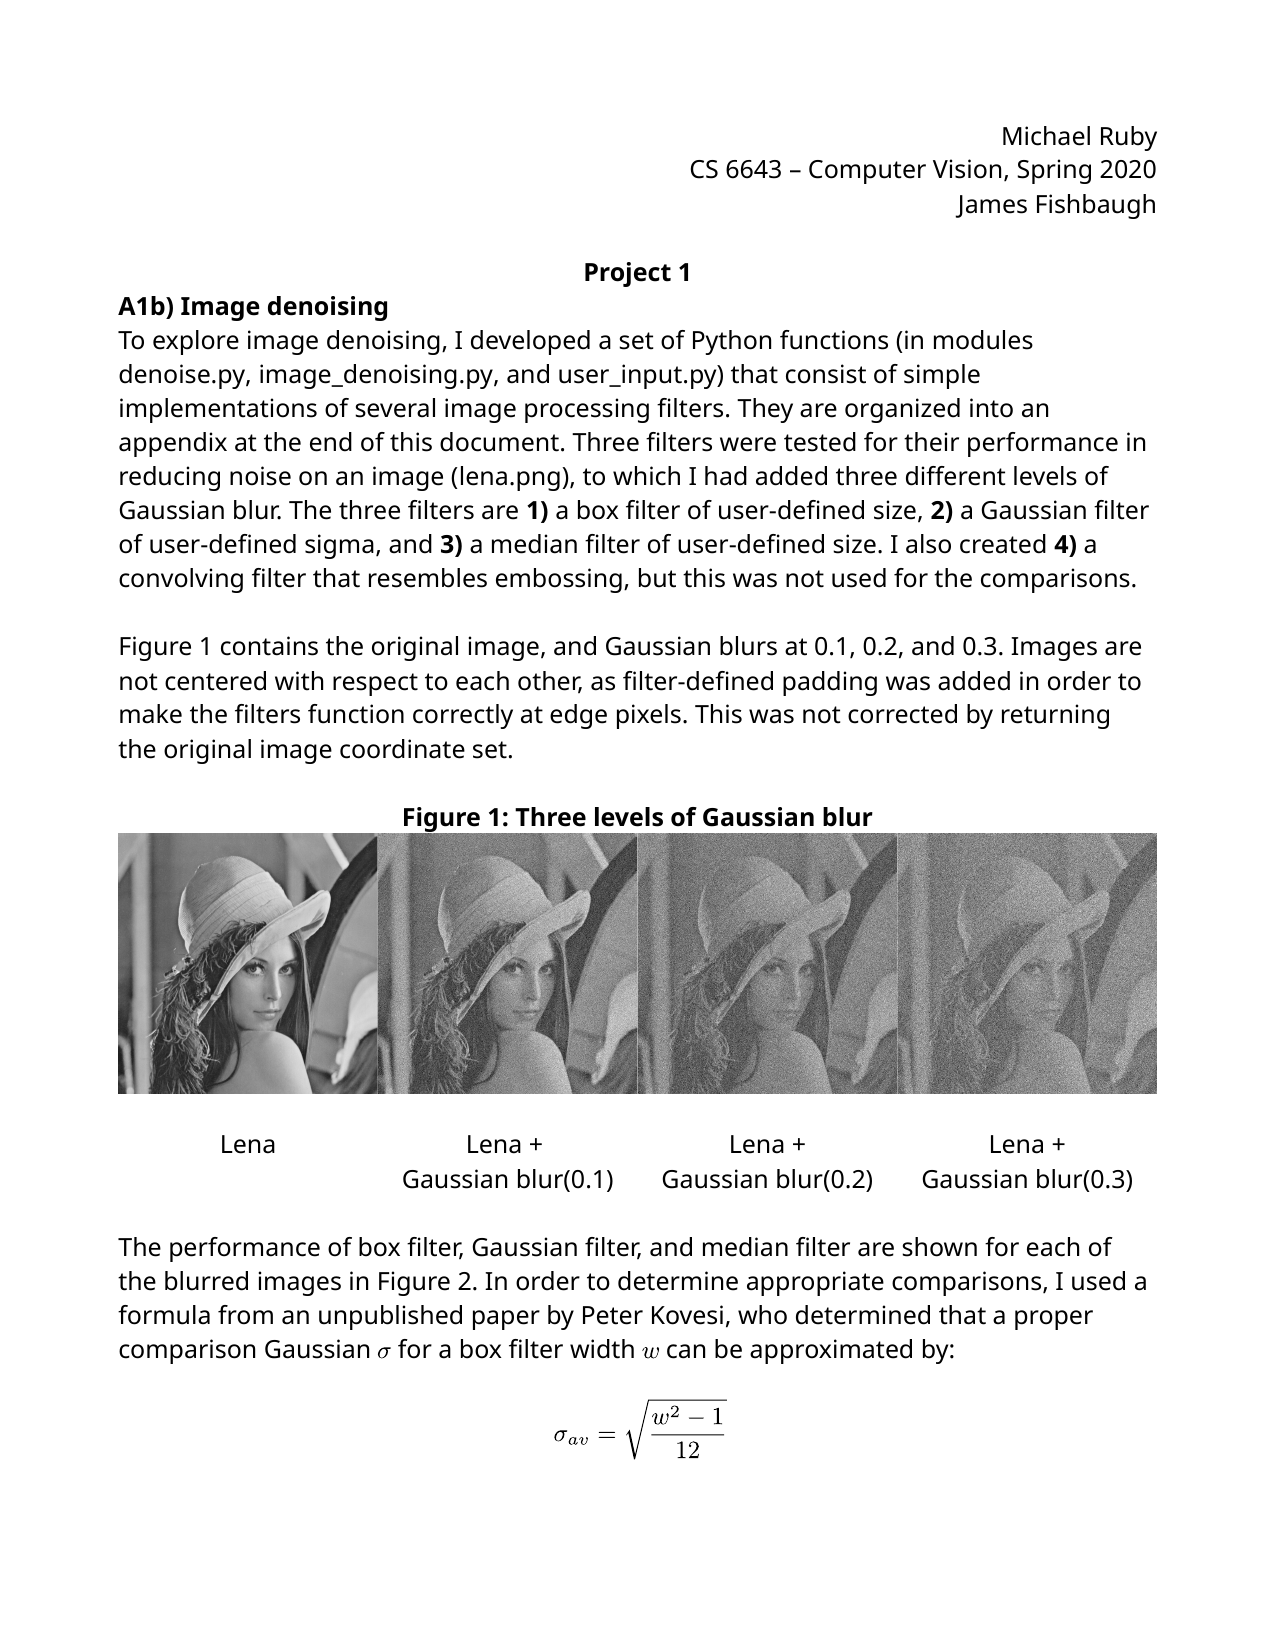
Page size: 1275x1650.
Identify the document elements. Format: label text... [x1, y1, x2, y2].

table_cell Lena + Gaussian blur(0.1) [378, 1127, 637, 1195]
table_header [897, 1094, 1157, 1127]
text A1b) Image denoising [118, 288, 1157, 322]
text CS 6643 – Computer Vision, Spring 2020 [118, 152, 1157, 186]
table_header [378, 1094, 637, 1127]
text Michael Ruby [118, 118, 1157, 152]
text Figure 1 contains the original image, and Gaussian blurs at 0.1, 0.2, and 0.3. Images are not centered with respect to each other, as filter-defined padding was added in order to make the filters function correctly at edge pixels. This was not corrected by returning the original image coordinate set. [118, 629, 1157, 765]
text The performance of box filter, Gaussian filter, and median filter are shown for each of the blurred images in Figure 2. In order to determine appropriate comparisons, I used a formula from an unpublished paper by Peter Kovesi, who determined that a proper comparison Gaussian for a box filter width can be approximated by: [118, 1229, 1157, 1366]
picture [118, 833, 1157, 1094]
text Figure 1: Three levels of Gaussian blur [118, 799, 1157, 833]
table_cell Lena + Gaussian blur(0.3) [897, 1127, 1157, 1195]
table_cell Lena [118, 1127, 378, 1195]
text Project 1 [118, 254, 1157, 288]
table_header [118, 1094, 378, 1127]
table_header [638, 1094, 897, 1127]
table_cell Lena + Gaussian blur(0.2) [638, 1127, 897, 1195]
text To explore image denoising, I developed a set of Python functions (in modules denoise.py, image_denoising.py, and user_input.py) that consist of simple implementations of several image processing filters. They are organized into an appendix at the end of this document. Three filters were tested for their performance in reducing noise on an image (lena.png), to which I had added three different levels of Gaussian blur. The three filters are 1) a box filter of user-defined size, 2) a Gaussian filter of user-defined sigma, and 3) a median filter of user-defined size. I also created 4) a convolving filter that resembles embossing, but this was not used for the comparisons. [118, 322, 1157, 595]
text James Fishbaugh [118, 186, 1157, 220]
